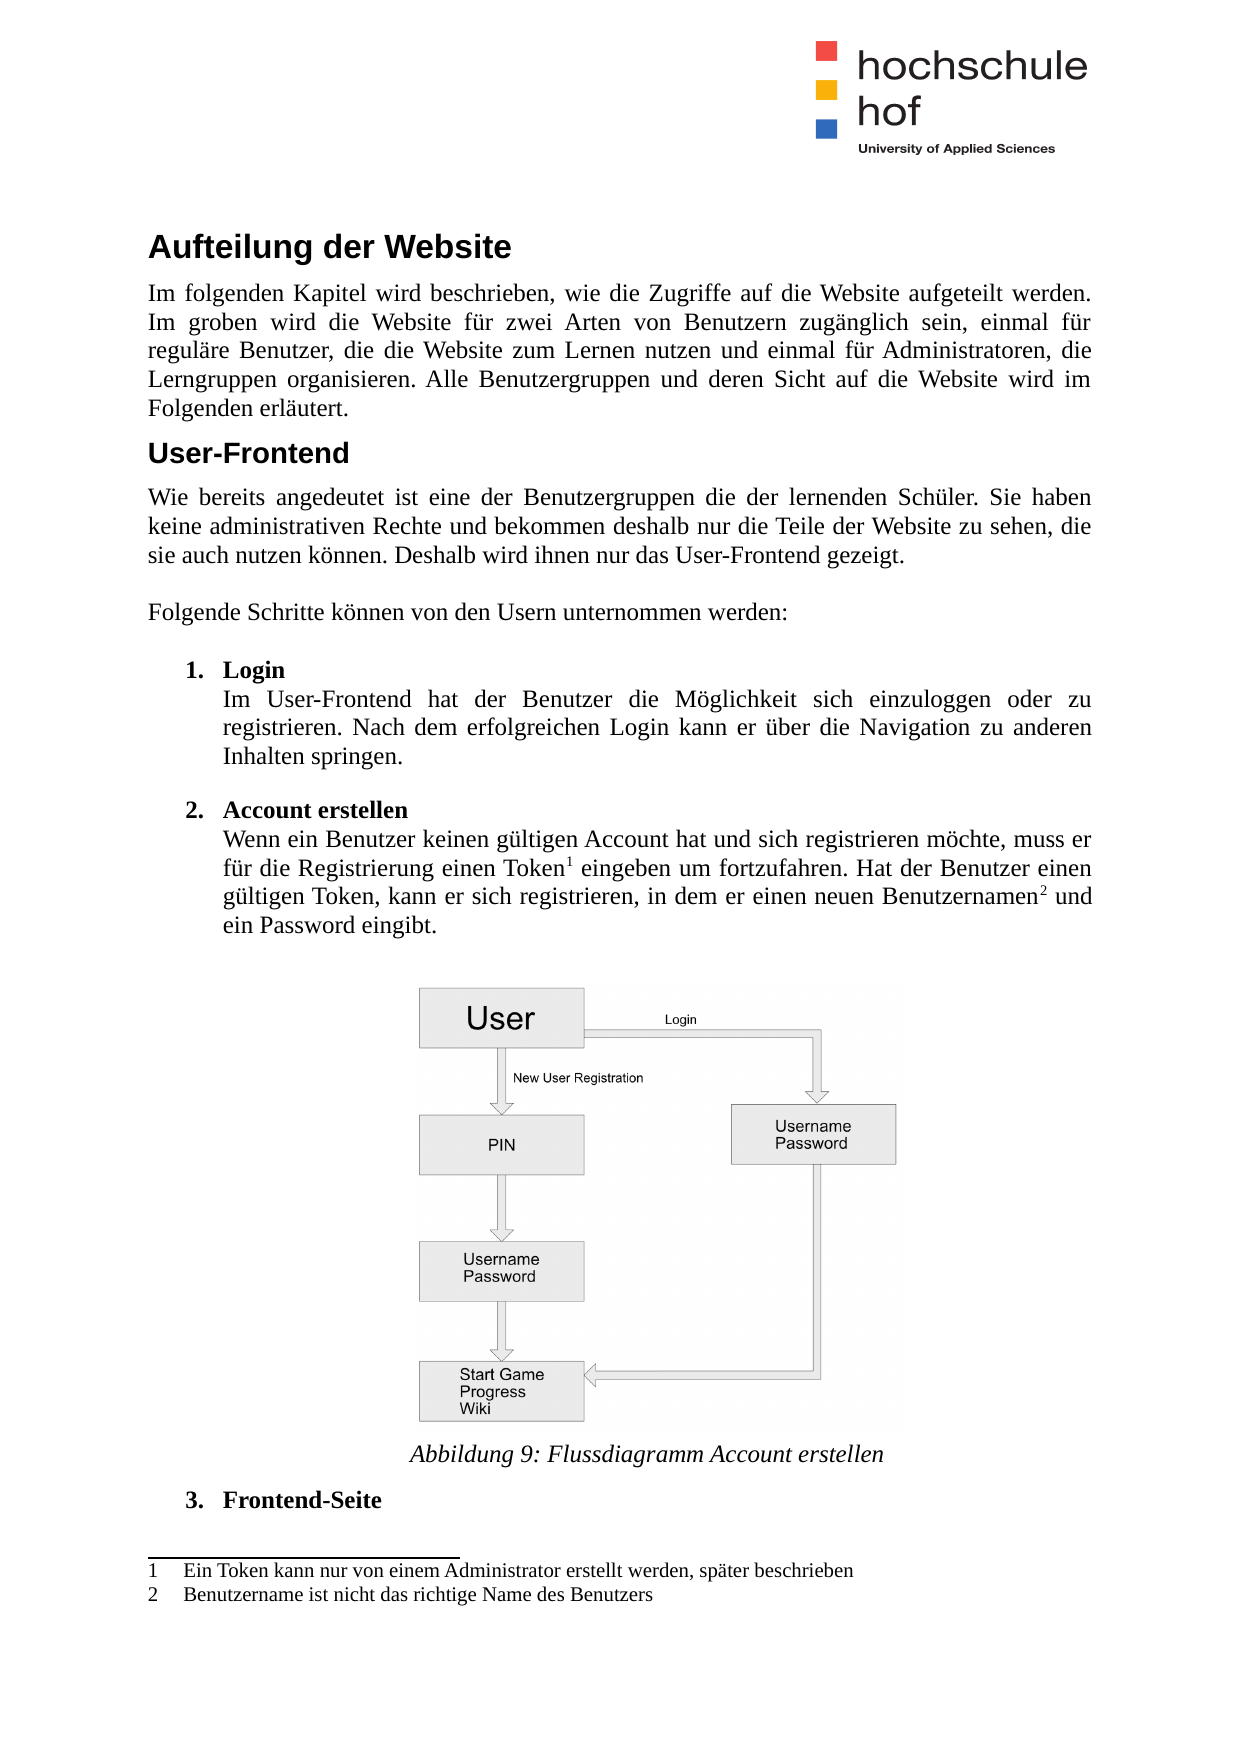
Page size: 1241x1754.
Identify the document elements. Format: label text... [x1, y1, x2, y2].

subtitle Aufteilung der Website [148, 227, 1092, 265]
list Abbildung 9: Flussdiagramm Account erstellen [410, 1434, 904, 1468]
text Folgende Schritte können von den Usern unternommen werden: [148, 597, 1092, 626]
picture [815, 41, 1087, 155]
list Benutzername ist nicht das richtige Name des Benutzers [148, 1582, 1092, 1606]
list Frontend-Seite [185, 1486, 1092, 1514]
list Ein Token kann nur von einem Administrator erstellt werden, später beschrieben [148, 1558, 1092, 1582]
subtitle User-Frontend [148, 436, 1092, 470]
text Im folgenden Kapitel wird beschrieben, wie die Zugriffe auf die Website aufgeteilt werden. Im groben wird die Website für zwei Arten von Benutzern zugänglich sein, einmal für reguläre Benutzer, die die Website zum Lernen nutzen und einmal für Administratoren, die Lerngruppen organisieren. Alle Benutzergruppen und deren Sicht auf die Website wird im Folgenden erläutert. [148, 278, 1092, 422]
list Account erstellen [185, 795, 1092, 824]
text Wie bereits angedeutet ist eine der Benutzergruppen die der lernenden Schüler. Sie haben keine administrativen Rechte und bekommen deshalb nur die Teile der Website zu sehen, die sie auch nutzen können. Deshalb wird ihnen nur das User-Frontend gezeigt. [148, 482, 1092, 569]
list Im User-Frontend hat der Benutzer die Möglichkeit sich einzuloggen oder zu registrieren. Nach dem erfolgreichen Login kann er über die Navigation zu anderen Inhalten springen. [185, 684, 1092, 770]
picture [409, 980, 905, 1434]
list Wenn ein Benutzer keinen gültigen Account hat und sich registrieren möchte, muss er für die Registrierung einen Token eingeben um fortzufahren. Hat der Benutzer einen gültigen Token, kann er sich registrieren, in dem er einen neuen Benutzernamen und ein Password eingibt. [185, 824, 1092, 939]
list Login [185, 655, 1092, 684]
